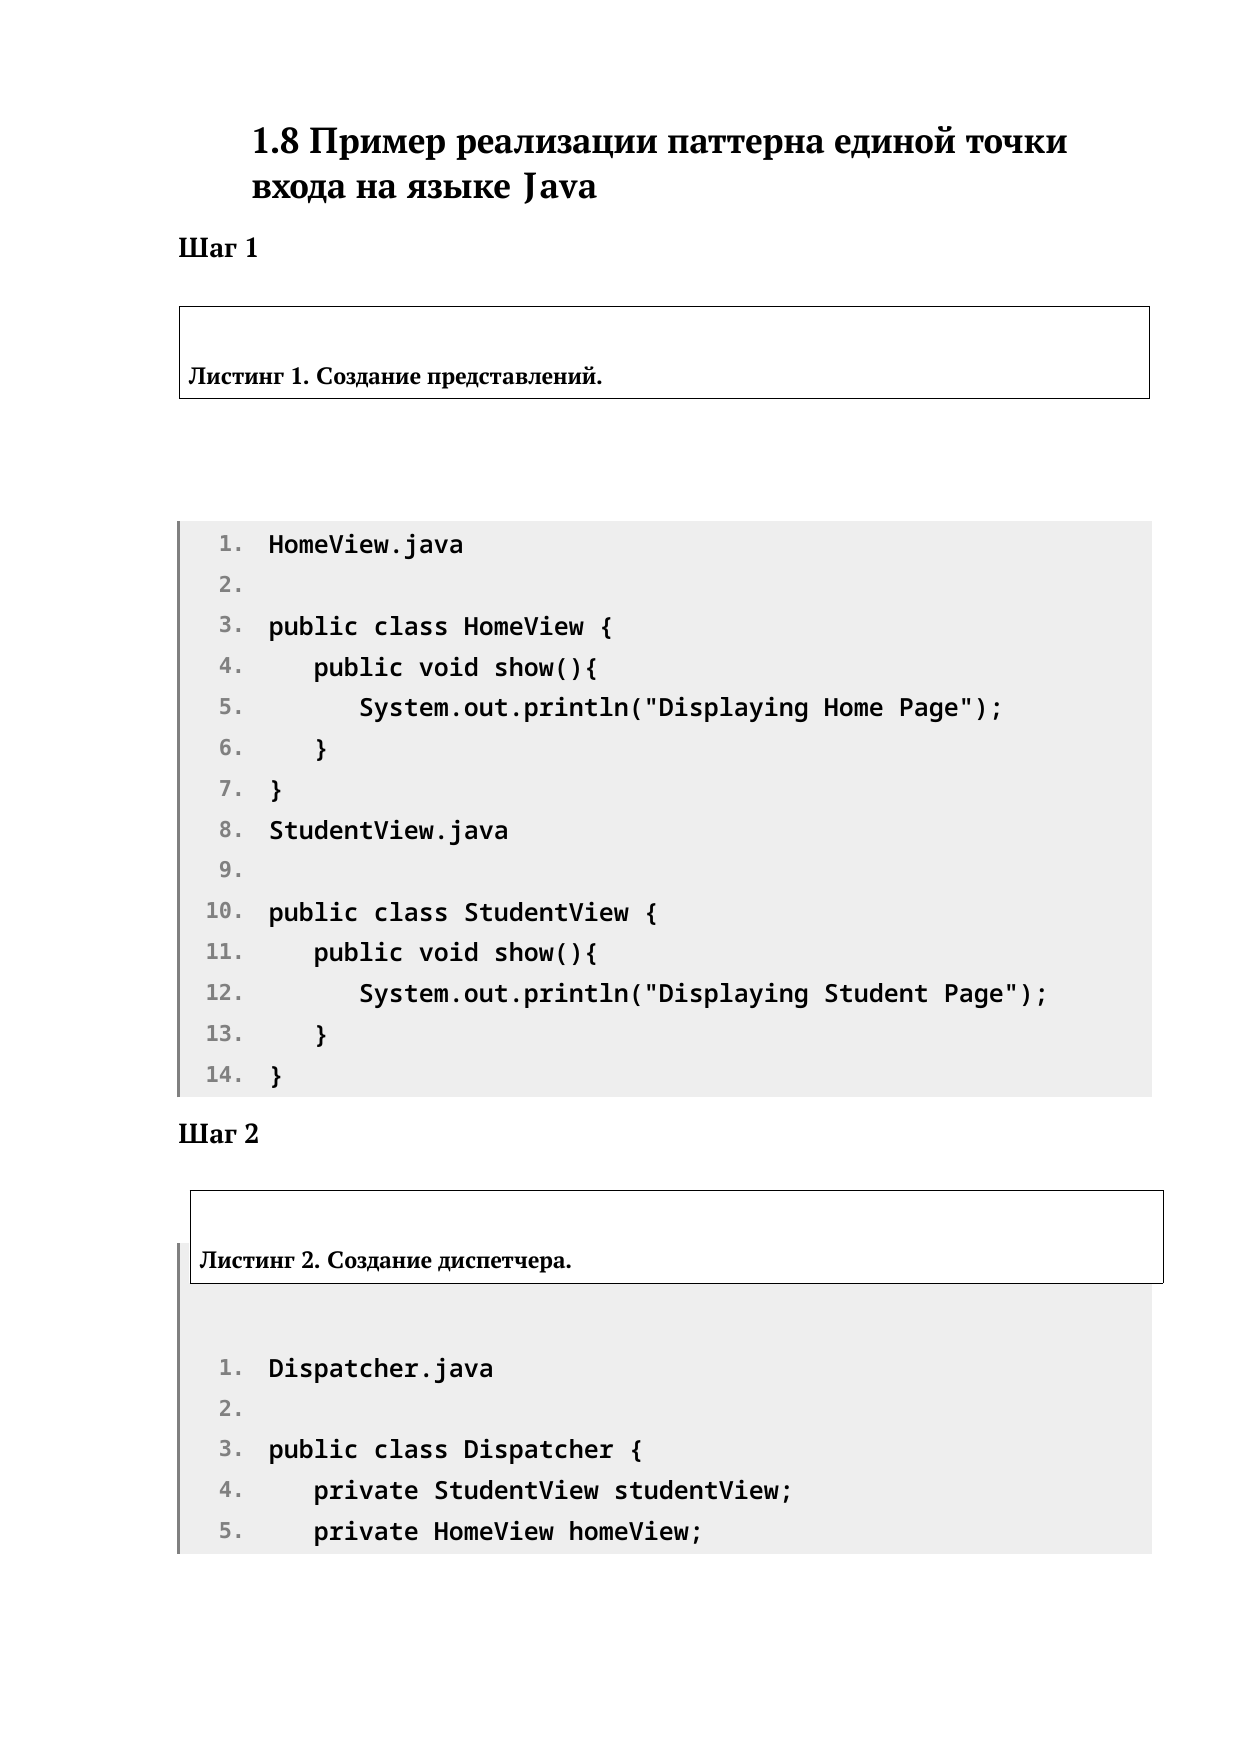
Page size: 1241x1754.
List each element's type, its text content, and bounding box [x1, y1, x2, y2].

list Dispatcher.java [180, 1243, 1152, 1384]
list public void show(){ [180, 643, 1152, 683]
list public class Dispatcher { [180, 1426, 1152, 1466]
list public class HomeView { [180, 602, 1152, 642]
list StudentView.java [180, 807, 1152, 847]
subtitle 1.8 Пример реализации паттерна единой точки входа на языке Java [251, 118, 1152, 206]
list } [180, 725, 1152, 765]
list private StudentView studentView; [180, 1467, 1152, 1507]
list } [180, 1052, 1152, 1097]
list private HomeView homeView; [180, 1508, 1152, 1554]
list System.out.println("Displaying Home Page"); [180, 684, 1152, 724]
text Шаг 1 [177, 230, 1152, 264]
list } [180, 766, 1152, 806]
text Листинг 1. Создание представлений. [188, 361, 1140, 389]
text Листинг 2. Создание диспетчера. [198, 1245, 1154, 1274]
list } [180, 1011, 1152, 1051]
list public void show(){ [180, 929, 1152, 969]
text Шаг 2 [177, 1116, 1152, 1149]
list HomeView.java [180, 521, 1152, 561]
list public class StudentView { [180, 888, 1152, 928]
list System.out.println("Displaying Student Page"); [180, 970, 1152, 1010]
